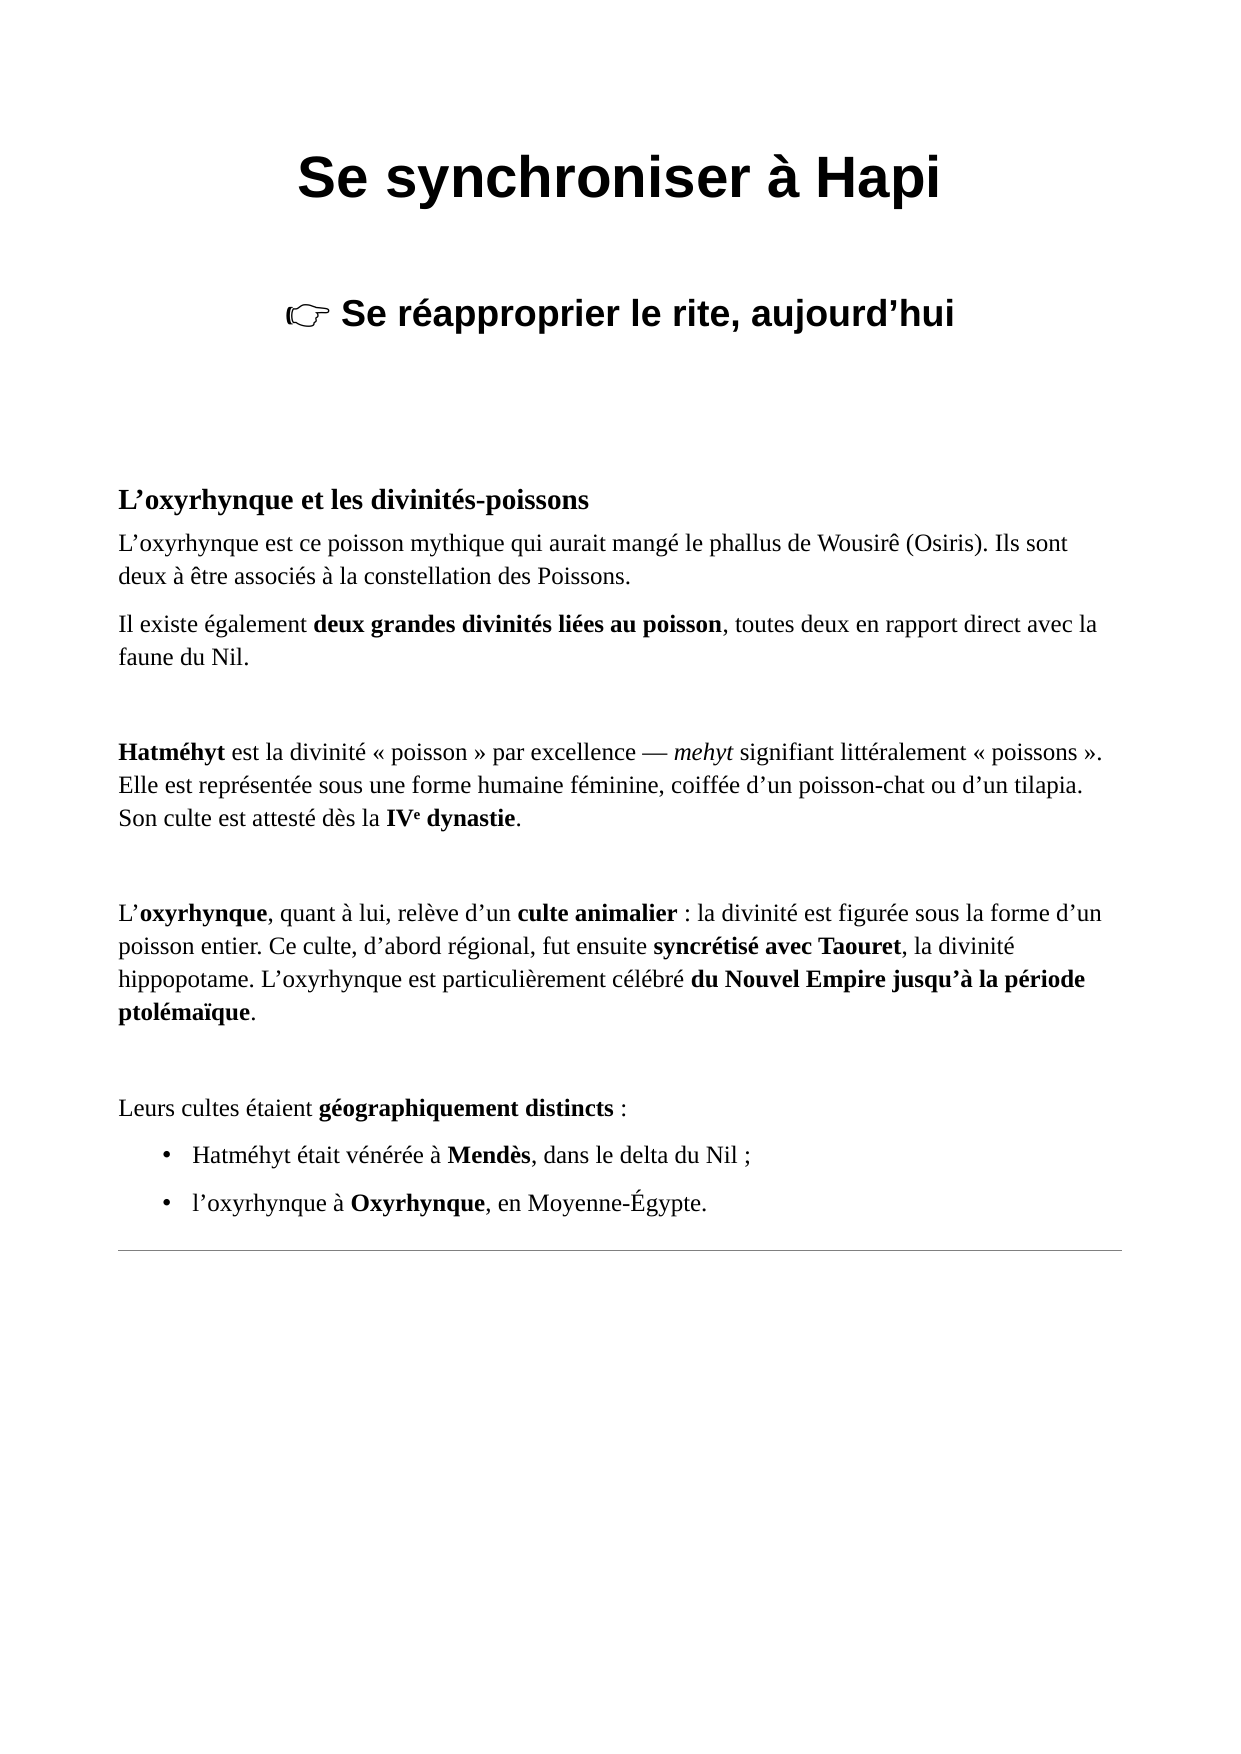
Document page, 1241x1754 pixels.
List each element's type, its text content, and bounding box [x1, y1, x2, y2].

subtitle 👉 Se réapproprier le rite, aujourd’hui [118, 291, 1122, 334]
text L’oxyrhynque, quant à lui, relève d’un culte animalier : la divinité est figurée sous la forme d’un poisson entier. Ce culte, d’abord régional, fut ensuite syncrétisé avec Taouret, la divinité hippopotame. L’oxyrhynque est particulièrement célébré du Nouvel Empire jusqu’à la période ptolémaïque. [118, 898, 1122, 1026]
text Il existe également deux grandes divinités liées au poisson, toutes deux en rapport direct avec la faune du Nil. [118, 609, 1122, 671]
list l’oxyrhynque à Oxyrhynque, en Moyenne-Égypte. [162, 1188, 1122, 1217]
list Hatméhyt était vénérée à Mendès, dans le delta du Nil ; [162, 1140, 1122, 1169]
title Se synchroniser à Hapi [118, 143, 1122, 210]
text L’oxyrhynque est ce poisson mythique qui aurait mangé le phallus de Wousirê (Osiris). Ils sont deux à être associés à la constellation des Poissons. [118, 528, 1122, 590]
text Leurs cultes étaient géographiquement distincts : [118, 1093, 1122, 1121]
text Hatméhyt est la divinité « poisson » par excellence — mehyt signifiant littéralement « poissons ». Elle est représentée sous une forme humaine féminine, coiffée d’un poisson-chat ou d’un tilapia. Son culte est attesté dès la IVᵉ dynastie. [118, 737, 1122, 832]
subtitle L’oxyrhynque et les divinités-poissons [118, 482, 1122, 516]
